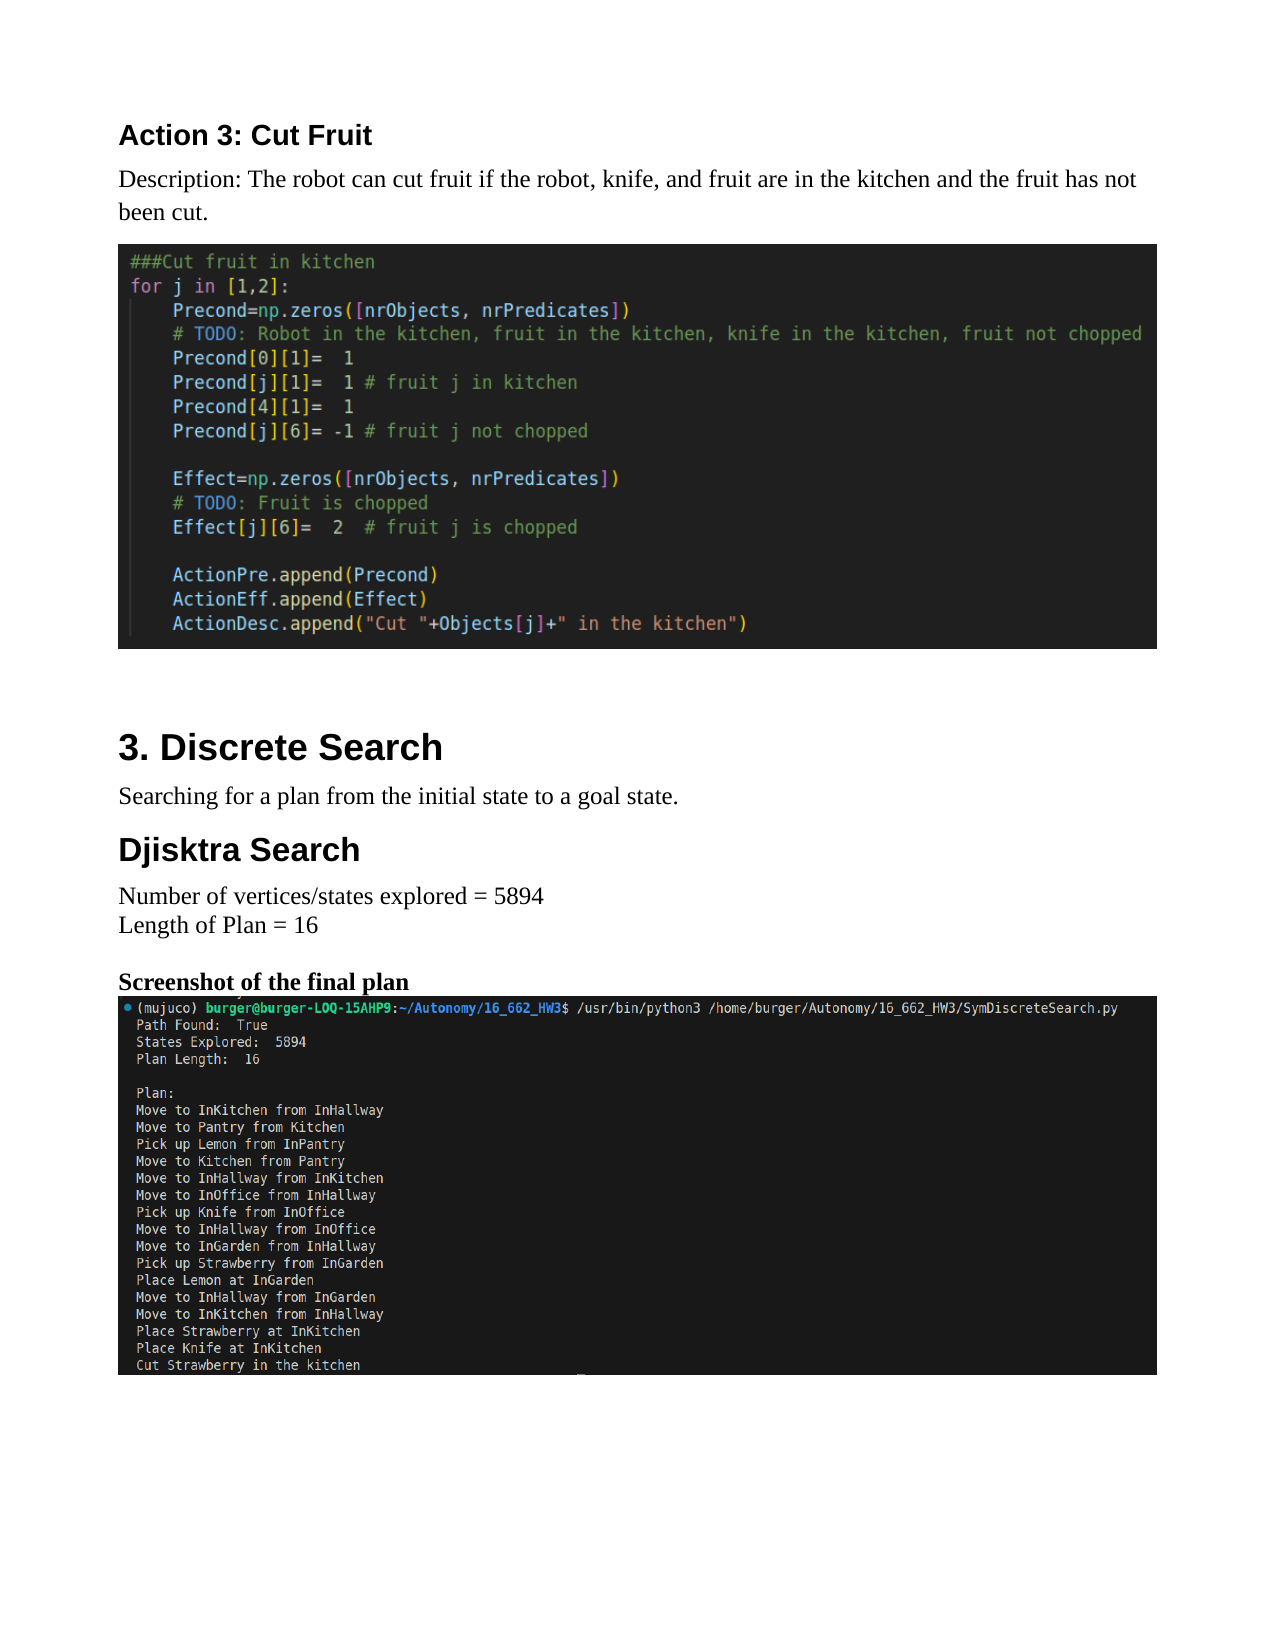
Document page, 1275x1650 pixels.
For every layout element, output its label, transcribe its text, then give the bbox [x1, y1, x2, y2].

text Length of Plan = 16 [118, 910, 1157, 939]
subtitle Djisktra Search [118, 830, 1157, 869]
subtitle Action 3: Cut Fruit [118, 118, 1157, 152]
text Searching for a plan from the initial state to a goal state. [118, 781, 1157, 809]
picture [118, 996, 1157, 1375]
text Screenshot of the final plan [118, 967, 1157, 996]
text Description: The robot can cut fruit if the robot, knife, and fruit are in the kitchen and the fruit has not been cut. [118, 164, 1157, 226]
picture [118, 244, 1157, 649]
text Number of vertices/states explored = 5894 [118, 881, 1157, 910]
subtitle 3. Discrete Search [118, 725, 1157, 768]
